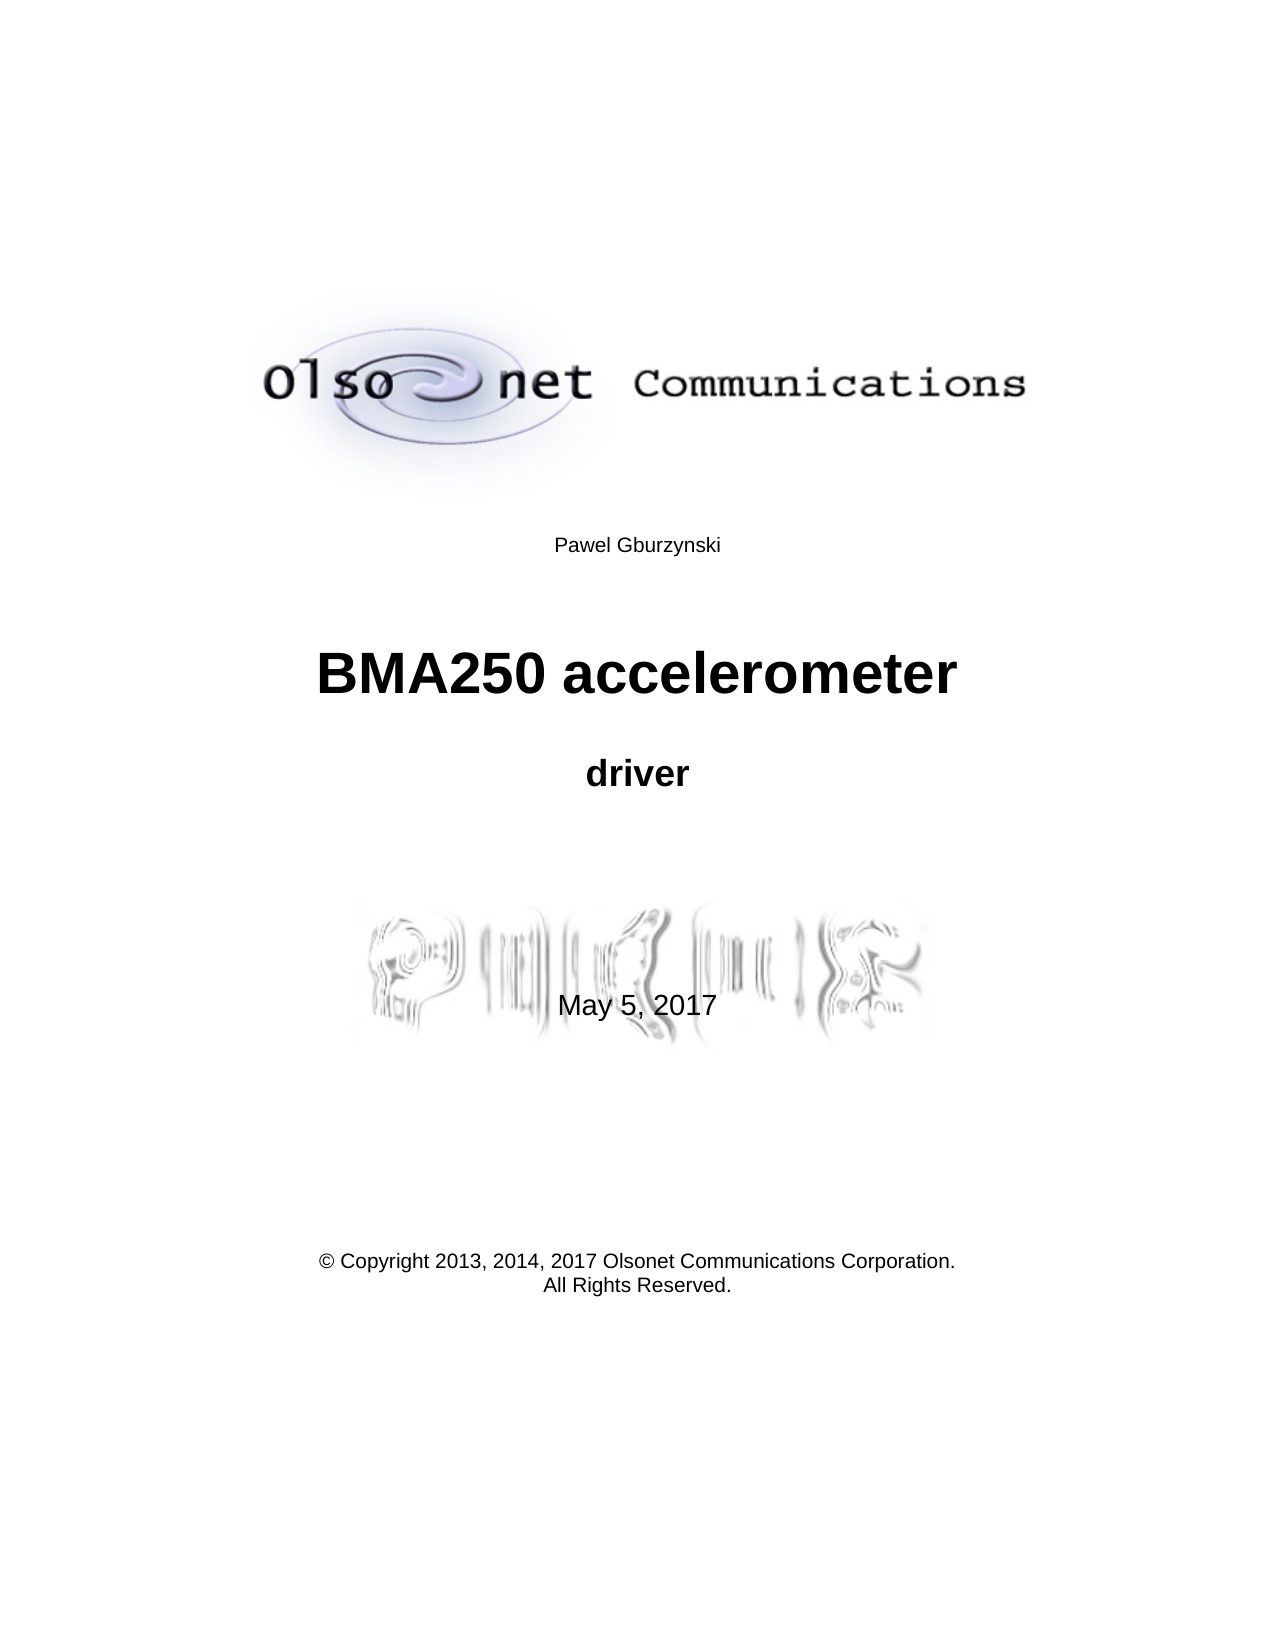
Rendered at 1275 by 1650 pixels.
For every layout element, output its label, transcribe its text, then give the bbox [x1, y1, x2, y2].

picture [241, 291, 1034, 498]
text Pawel Gburzynski [210, 534, 1065, 557]
text May 5, 2017 [210, 989, 330, 1022]
subtitle driver [210, 752, 1065, 794]
picture [331, 880, 954, 1112]
text © Copyright 2013, 2014, 2017 Olsonet Communications Corporation. [210, 1250, 1065, 1273]
text May 5, 2017 [955, 989, 1065, 1022]
subtitle BMA250 accelerometer [210, 640, 1065, 706]
text All Rights Reserved. [210, 1273, 1065, 1296]
